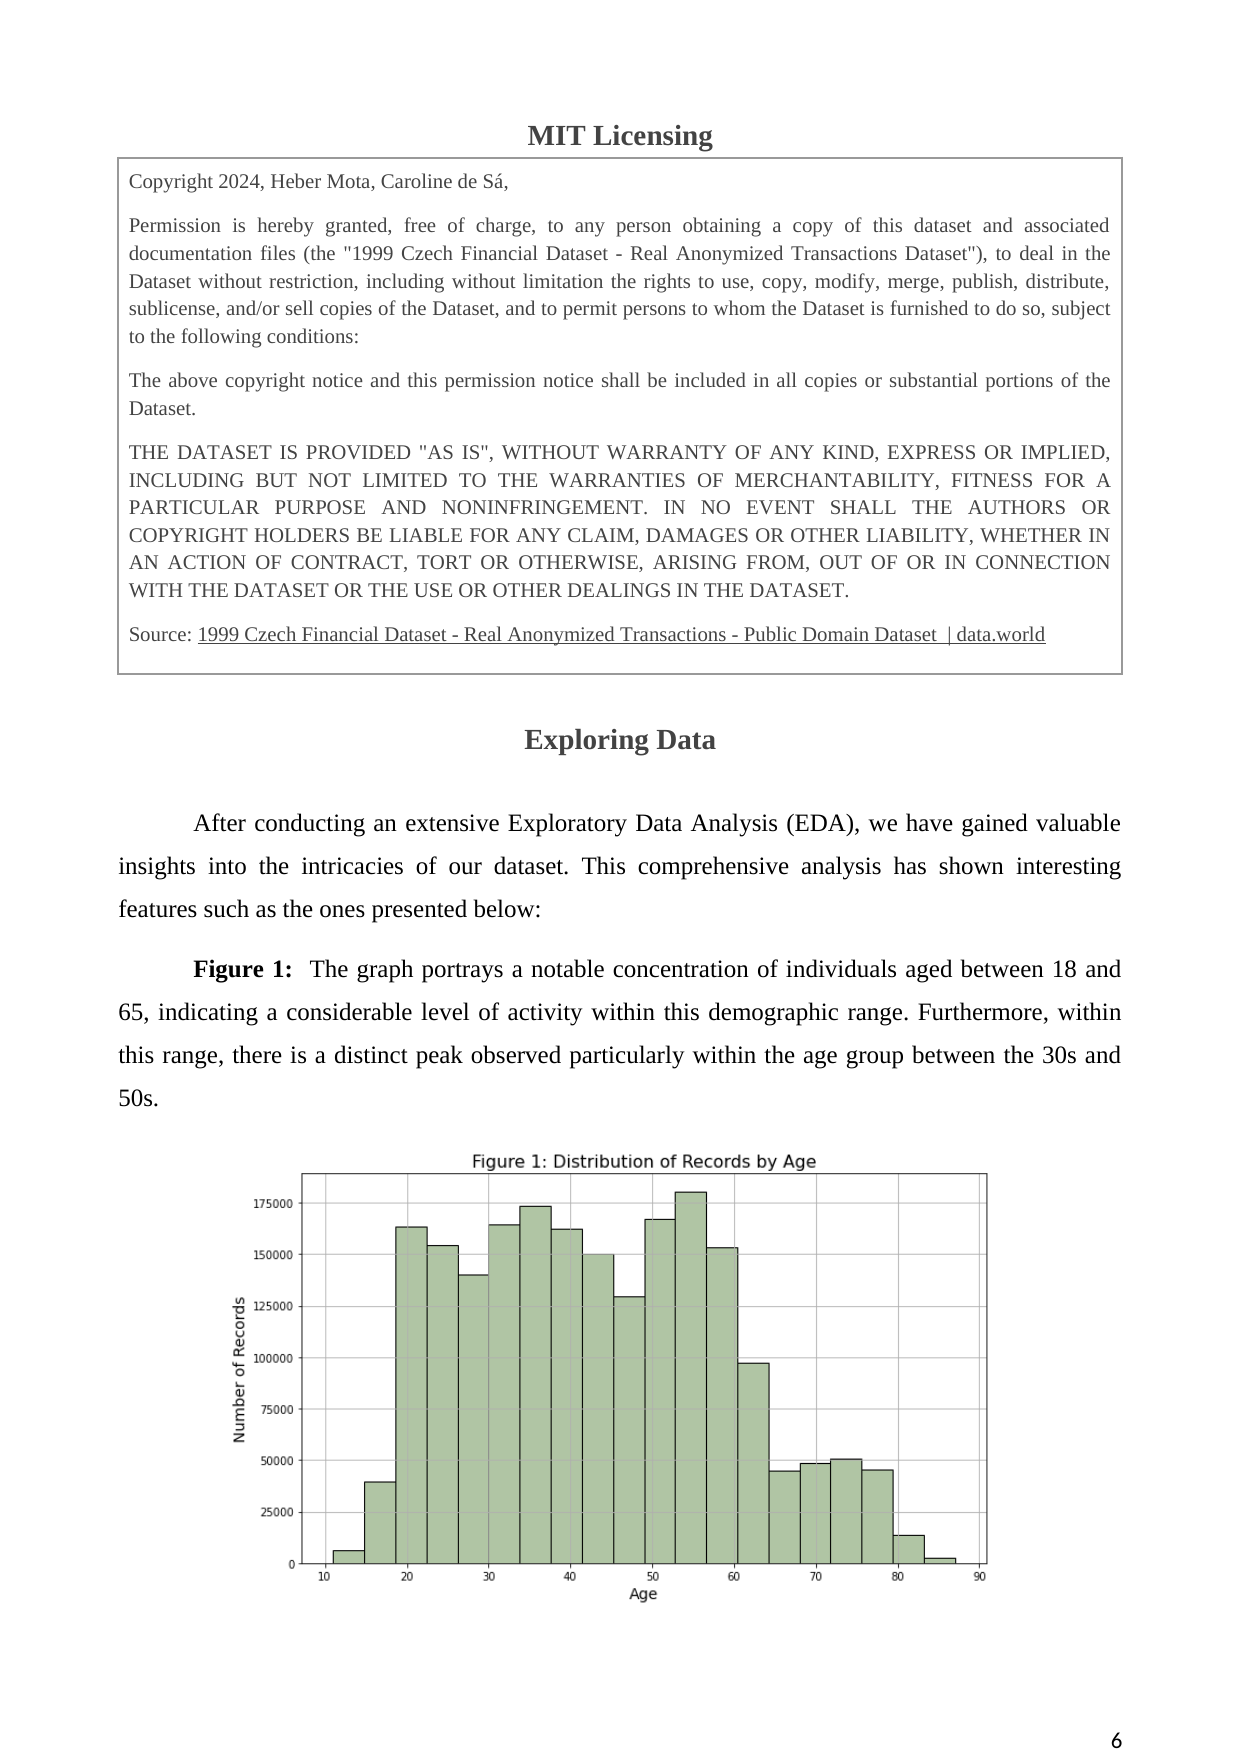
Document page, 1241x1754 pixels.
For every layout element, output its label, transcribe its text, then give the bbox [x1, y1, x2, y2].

subtitle Exploring Data [118, 722, 1122, 756]
table_header Copyright 2024, Heber Mota, Caroline de Sá, Permission is hereby granted, free of charge, to any person obtaining a copy of this dataset and associated documentation files (the "1999 Czech Financial Dataset - Real Anonymized Transactions Dataset"), to deal in the Dataset without restriction, including without limitation the rights to use, copy, modify, merge, publish, distribute, sublicense, and/or sell copies of the Dataset, and to permit persons to whom the Dataset is furnished to do so, subject to the following conditions: The above copyright notice and this permission notice shall be included in all copies or substantial portions of the Dataset. THE DATASET IS PROVIDED "AS IS", WITHOUT WARRANTY OF ANY KIND, EXPRESS OR IMPLIED, INCLUDING BUT NOT LIMITED TO THE WARRANTIES OF MERCHANTABILITY, FITNESS FOR A PARTICULAR PURPOSE AND NONINFRINGEMENT. IN NO EVENT SHALL THE AUTHORS OR COPYRIGHT HOLDERS BE LIABLE FOR ANY CLAIM, DAMAGES OR OTHER LIABILITY, WHETHER IN AN ACTION OF CONTRACT, TORT OR OTHERWISE, ARISING FROM, OUT OF OR IN CONNECTION WITH THE DATASET OR THE USE OR OTHER DEALINGS IN THE DATASET. Source: 1999 Czech Financial Dataset - Real Anonymized Transactions - Public Domain Dataset | data.world [119, 159, 1121, 673]
text Figure 1: The graph portrays a notable concentration of individuals aged between 18 and 65, indicating a considerable level of activity within this demographic range. Furthermore, within this range, there is a distinct peak observed particularly within the age group between the 30s and 50s. [118, 954, 1122, 1112]
subtitle MIT Licensing [118, 118, 1122, 152]
text After conducting an extensive Exploratory Data Analysis (EDA), we have gained valuable insights into the intricacies of our dataset. This comprehensive analysis has shown interesting features such as the ones presented below: [118, 808, 1122, 923]
picture [226, 1147, 994, 1609]
